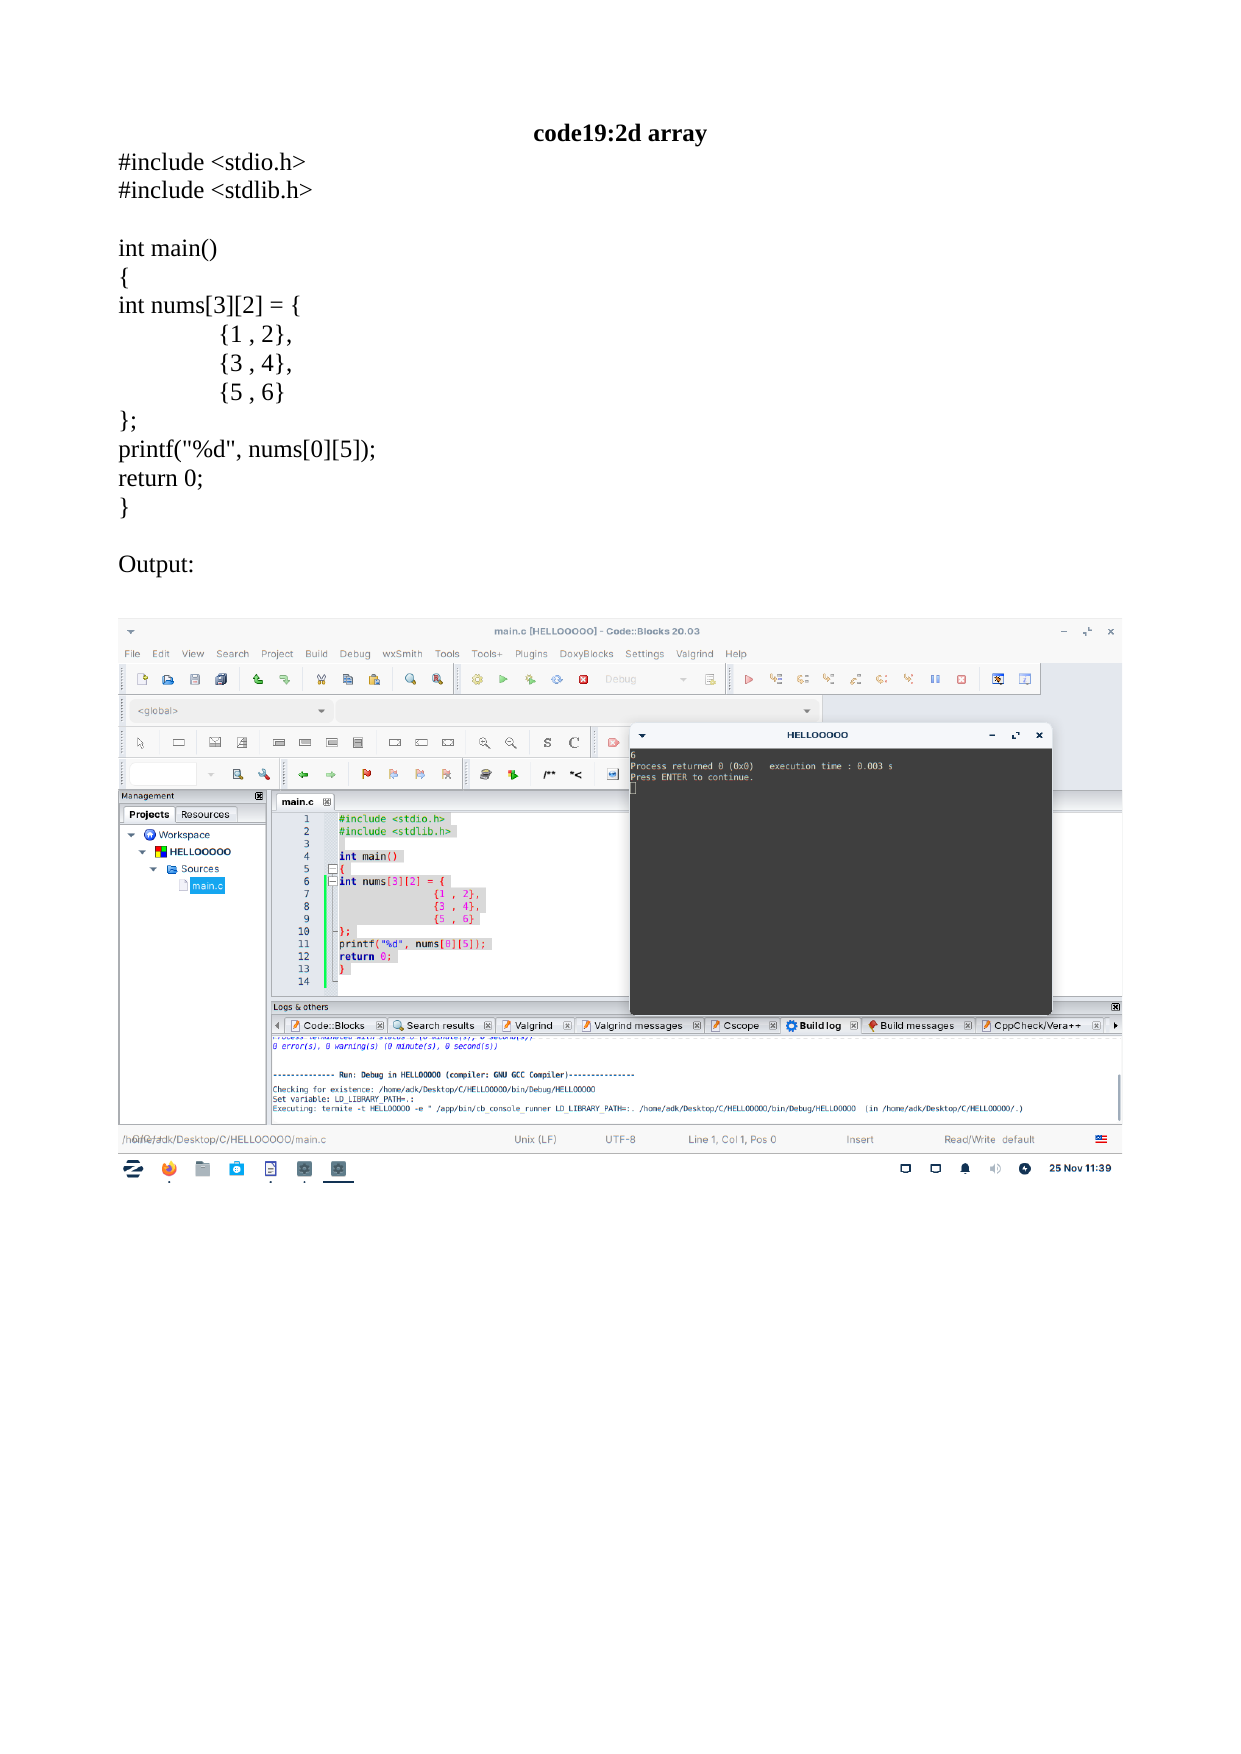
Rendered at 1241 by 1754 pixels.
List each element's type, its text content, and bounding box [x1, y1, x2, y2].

text int main() [118, 233, 1122, 262]
text } [118, 492, 1122, 521]
text printf("%d", nums[0][5]); [118, 434, 1122, 463]
text code19:2d array [118, 118, 1122, 147]
picture [118, 618, 1123, 1183]
text }; [118, 406, 1122, 434]
text {1 , 2}, [118, 319, 1122, 348]
text {3 , 4}, [118, 348, 1122, 377]
text return 0; [118, 463, 1122, 492]
text Output: [118, 549, 1122, 578]
text #include <stdlib.h> [118, 176, 1122, 204]
text { [118, 262, 1122, 291]
text #include <stdio.h> [118, 147, 1122, 176]
text int nums[3][2] = { [118, 291, 1122, 319]
text {5 , 6} [118, 377, 1122, 406]
